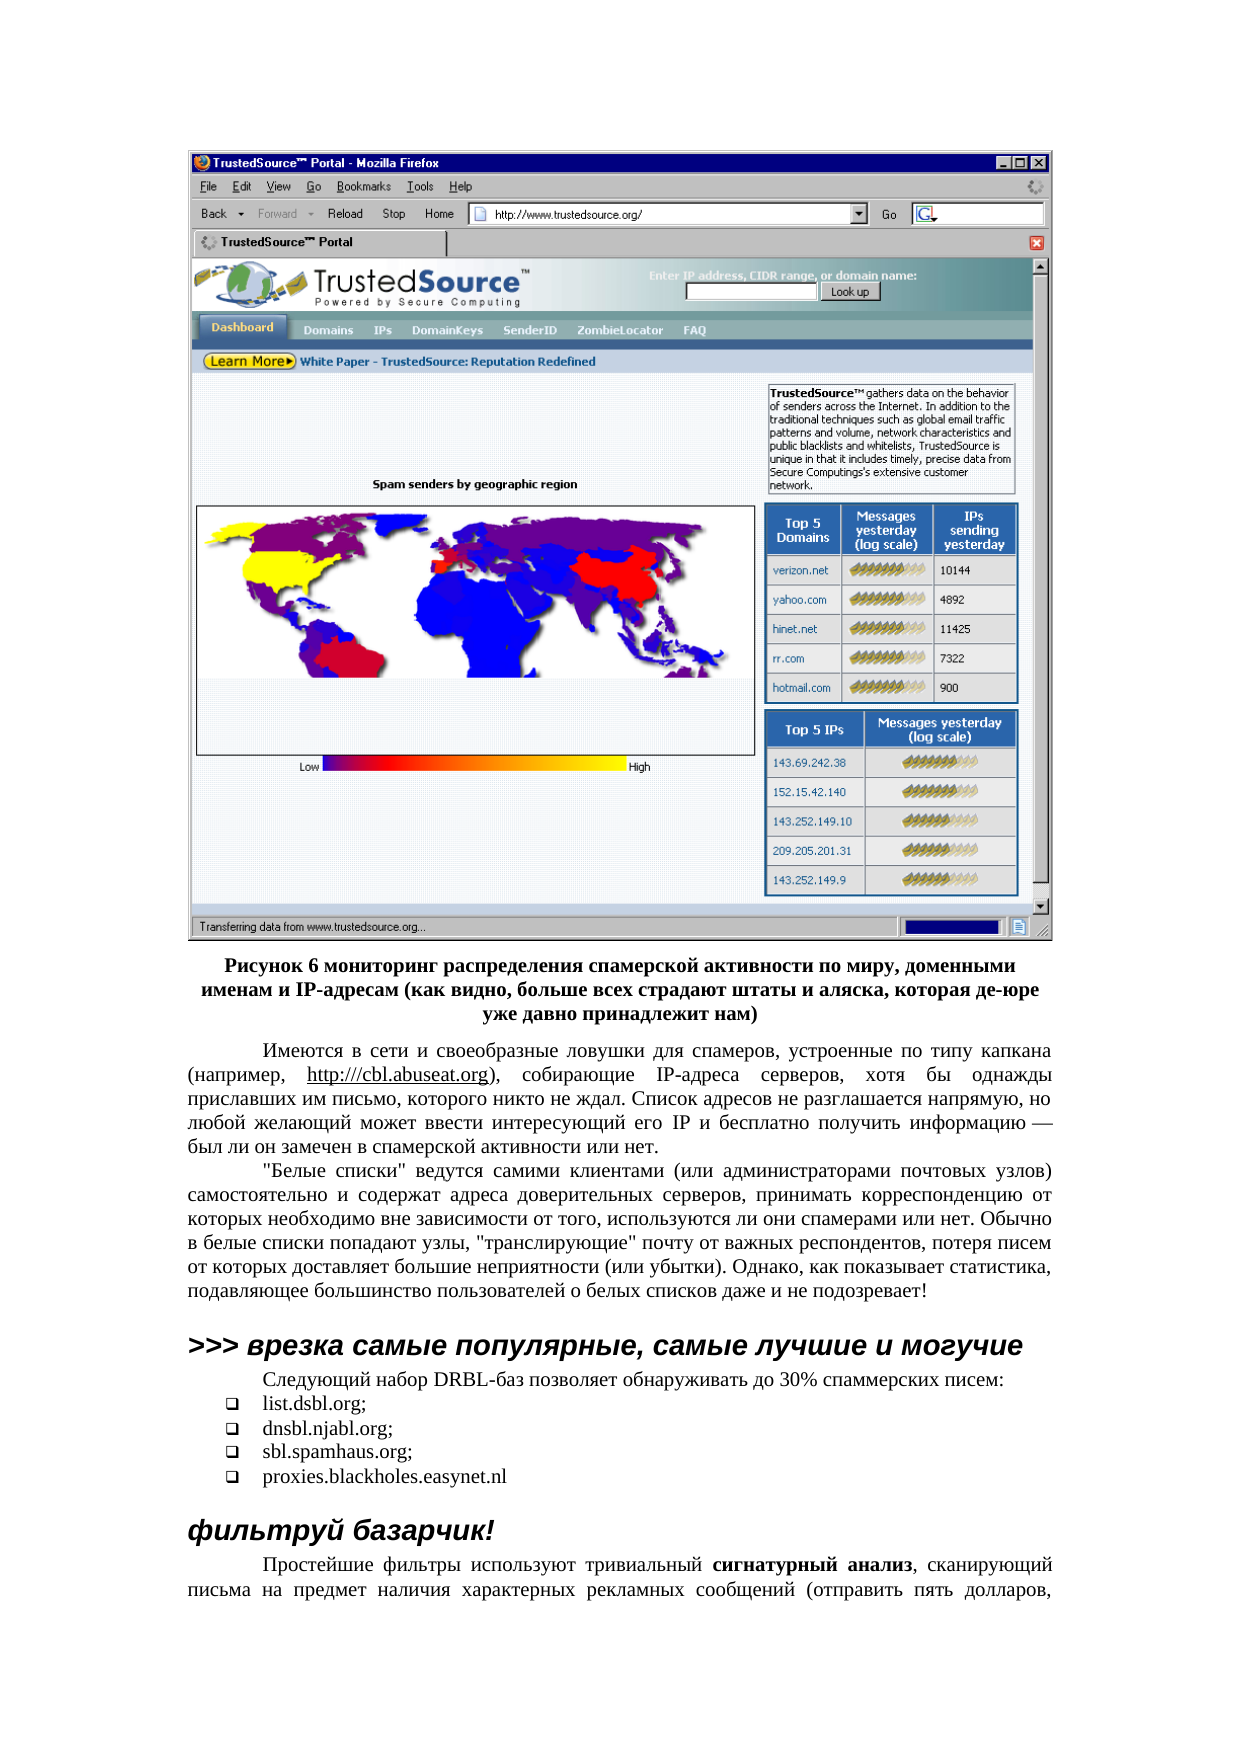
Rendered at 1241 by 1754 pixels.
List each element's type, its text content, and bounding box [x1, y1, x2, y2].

list sbl.spamhaus.org; [225, 1439, 1053, 1463]
text Следующий набор DRBL-баз позволяет обнаруживать до 30% спаммерских писем: [187, 1367, 1053, 1391]
text Рисунок 6 мониторинг распределения спамерской активности по миру, доменными именам и IP-адресам (как видно, больше всех страдают штаты и аляска, которая де-юре уже давно принадлежит нам) [187, 953, 1053, 1025]
subtitle >>> врезка самые популярные, самые лучшие и могучие [187, 1327, 1053, 1361]
text Имеются в сети и своеобразные ловушки для спамеров, устроенные по типу капкана (например, http:///cbl.abuseat.org), собирающие IP-адреса серверов, хотя бы однажды приславших им письмо, которого никто не ждал. Список адресов не разглашается напрямую, но любой желающий может ввести интересующий его IP и бесплатно получить информацию — был ли он замечен в спамерской активности или нет. [187, 1038, 1053, 1158]
subtitle фильтруй базарчик! [187, 1513, 1053, 1546]
text "Белые списки" ведутся самими клиентами (или администраторами почтовых узлов) самостоятельно и содержат адреса доверительных серверов, принимать корреспонденцию от которых необходимо вне зависимости от того, используются ли они спамерами или нет. Обычно в белые списки попадают узлы, "транслирующие" почту от важных респондентов, потеря писем от которых доставляет большие неприятности (или убытки). Однако, как показывает статистика, подавляющее большинство пользователей о белых списков даже и не подозревает! [187, 1158, 1053, 1302]
picture [188, 150, 1053, 941]
list dnsbl.njabl.org; [225, 1415, 1053, 1439]
list list.dsbl.org; [225, 1391, 1053, 1415]
list proxies.blackholes.easynet.nl [225, 1463, 1053, 1488]
text Простейшие фильтры используют тривиальный сигнатурный анализ, сканирующий письма на предмет наличия характерных рекламных сообщений (отправить пять долларов, [187, 1552, 1053, 1601]
